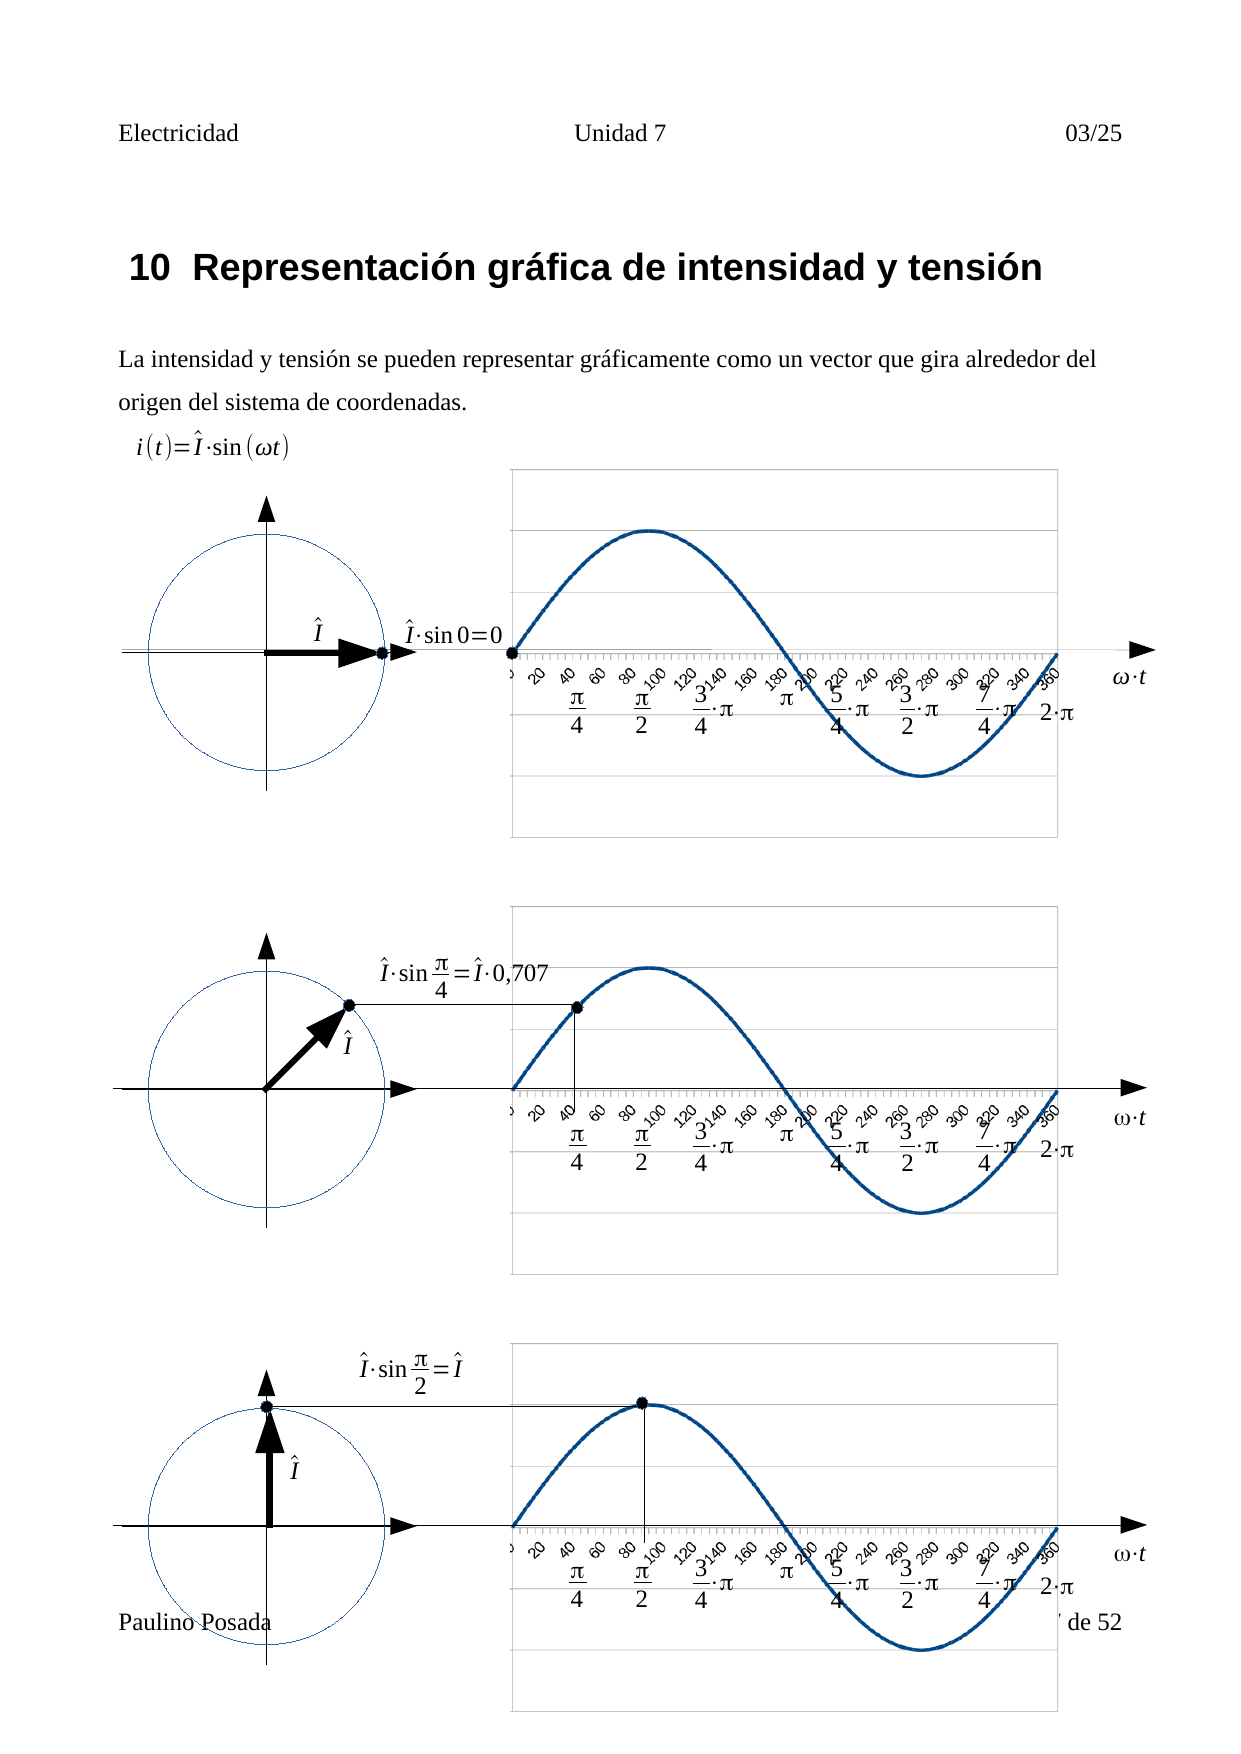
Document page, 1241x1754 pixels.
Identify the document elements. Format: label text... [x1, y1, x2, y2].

picture [510, 459, 1059, 649]
picture [510, 1526, 1059, 1724]
text La intensidad y tensión se pueden representar gráficamente como un vector que gira alrededor del origen del sistema de coordenadas. [118, 344, 1122, 416]
picture [510, 1407, 644, 1525]
picture [510, 650, 1059, 850]
picture [510, 1089, 1059, 1287]
picture [510, 1333, 1059, 1525]
subtitle Representación gráfica de intensidad y tensión [118, 244, 1122, 288]
picture [510, 1005, 574, 1088]
picture [510, 896, 1059, 1088]
